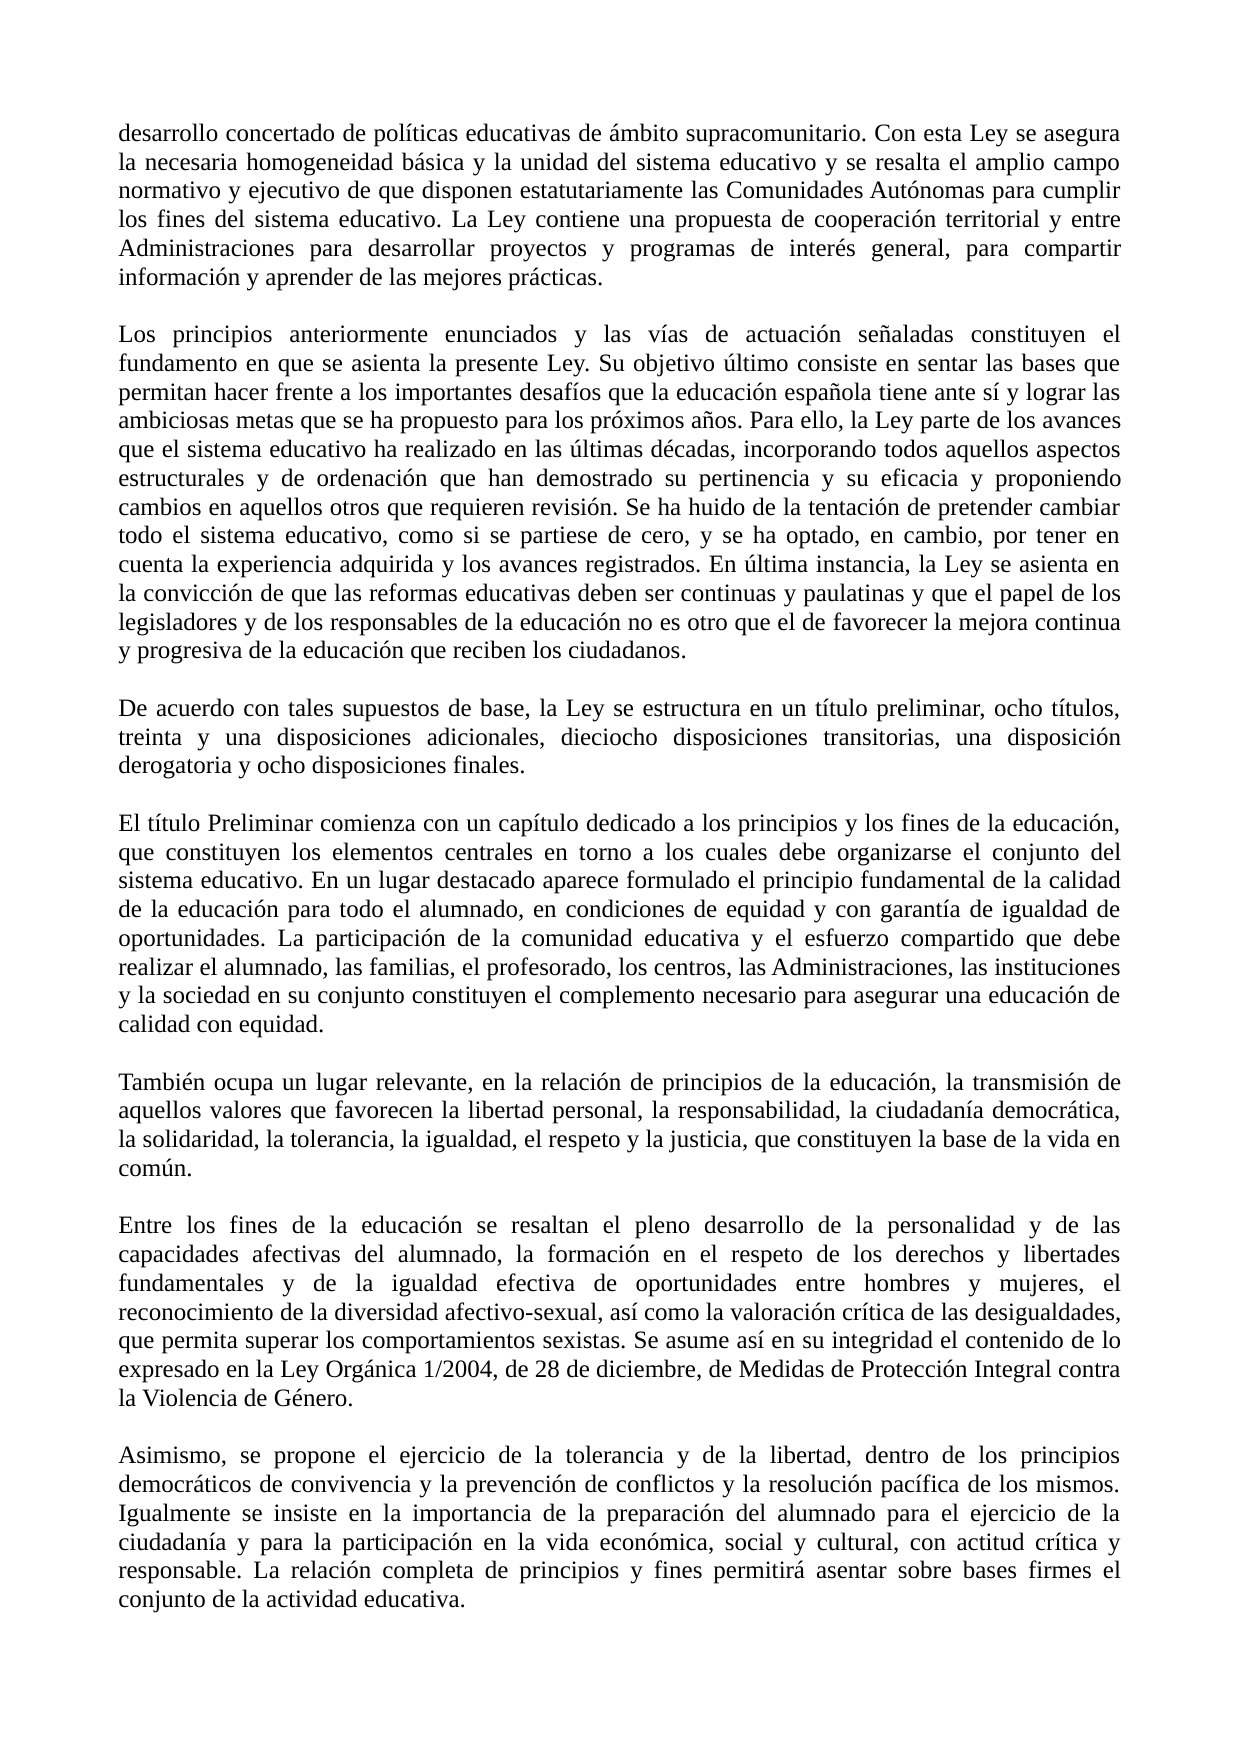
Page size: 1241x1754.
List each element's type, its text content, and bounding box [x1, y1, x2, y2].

text De acuerdo con tales supuestos de base, la Ley se estructura en un título preliminar, ocho títulos, treinta y una disposiciones adicionales, dieciocho disposiciones transitorias, una disposición derogatoria y ocho disposiciones finales. [118, 693, 1122, 779]
text Los principios anteriormente enunciados y las vías de actuación señaladas constituyen el fundamento en que se asienta la presente Ley. Su objetivo último consiste en sentar las bases que permitan hacer frente a los importantes desafíos que la educación española tiene ante sí y lograr las ambiciosas metas que se ha propuesto para los próximos años. Para ello, la Ley parte de los avances que el sistema educativo ha realizado en las últimas décadas, incorporando todos aquellos aspectos estructurales y de ordenación que han demostrado su pertinencia y su eficacia y proponiendo cambios en aquellos otros que requieren revisión. Se ha huido de la tentación de pretender cambiar todo el sistema educativo, como si se partiese de cero, y se ha optado, en cambio, por tener en cuenta la experiencia adquirida y los avances registrados. En última instancia, la Ley se asienta en la convicción de que las reformas educativas deben ser continuas y paulatinas y que el papel de los legisladores y de los responsables de la educación no es otro que el de favorecer la mejora continua y progresiva de la educación que reciben los ciudadanos. [118, 319, 1122, 664]
text Entre los fines de la educación se resaltan el pleno desarrollo de la personalidad y de las capacidades afectivas del alumnado, la formación en el respeto de los derechos y libertades fundamentales y de la igualdad efectiva de oportunidades entre hombres y mujeres, el reconocimiento de la diversidad afectivo-sexual, así como la valoración crítica de las desigualdades, que permita superar los comportamientos sexistas. Se asume así en su integridad el contenido de lo expresado en la Ley Orgánica 1/2004, de 28 de diciembre, de Medidas de Protección Integral contra la Violencia de Género. [118, 1211, 1122, 1412]
text Asimismo, se propone el ejercicio de la tolerancia y de la libertad, dentro de los principios democráticos de convivencia y la prevención de conflictos y la resolución pacífica de los mismos. Igualmente se insiste en la importancia de la preparación del alumnado para el ejercicio de la ciudadanía y para la participación en la vida económica, social y cultural, con actitud crítica y responsable. La relación completa de principios y fines permitirá asentar sobre bases firmes el conjunto de la actividad educativa. [118, 1441, 1122, 1613]
text También ocupa un lugar relevante, en la relación de principios de la educación, la transmisión de aquellos valores que favorecen la libertad personal, la responsabilidad, la ciudadanía democrática, la solidaridad, la tolerancia, la igualdad, el respeto y la justicia, que constituyen la base de la vida en común. [118, 1067, 1122, 1182]
text El título Preliminar comienza con un capítulo dedicado a los principios y los fines de la educación, que constituyen los elementos centrales en torno a los cuales debe organizarse el conjunto del sistema educativo. En un lugar destacado aparece formulado el principio fundamental de la calidad de la educación para todo el alumnado, en condiciones de equidad y con garantía de igualdad de oportunidades. La participación de la comunidad educativa y el esfuerzo compartido que debe realizar el alumnado, las familias, el profesorado, los centros, las Administraciones, las instituciones y la sociedad en su conjunto constituyen el complemento necesario para asegurar una educación de calidad con equidad. [118, 808, 1122, 1038]
text desarrollo concertado de políticas educativas de ámbito supracomunitario. Con esta Ley se asegura la necesaria homogeneidad básica y la unidad del sistema educativo y se resalta el amplio campo normativo y ejecutivo de que disponen estatutariamente las Comunidades Autónomas para cumplir los fines del sistema educativo. La Ley contiene una propuesta de cooperación territorial y entre Administraciones para desarrollar proyectos y programas de interés general, para compartir información y aprender de las mejores prácticas. [118, 118, 1122, 291]
